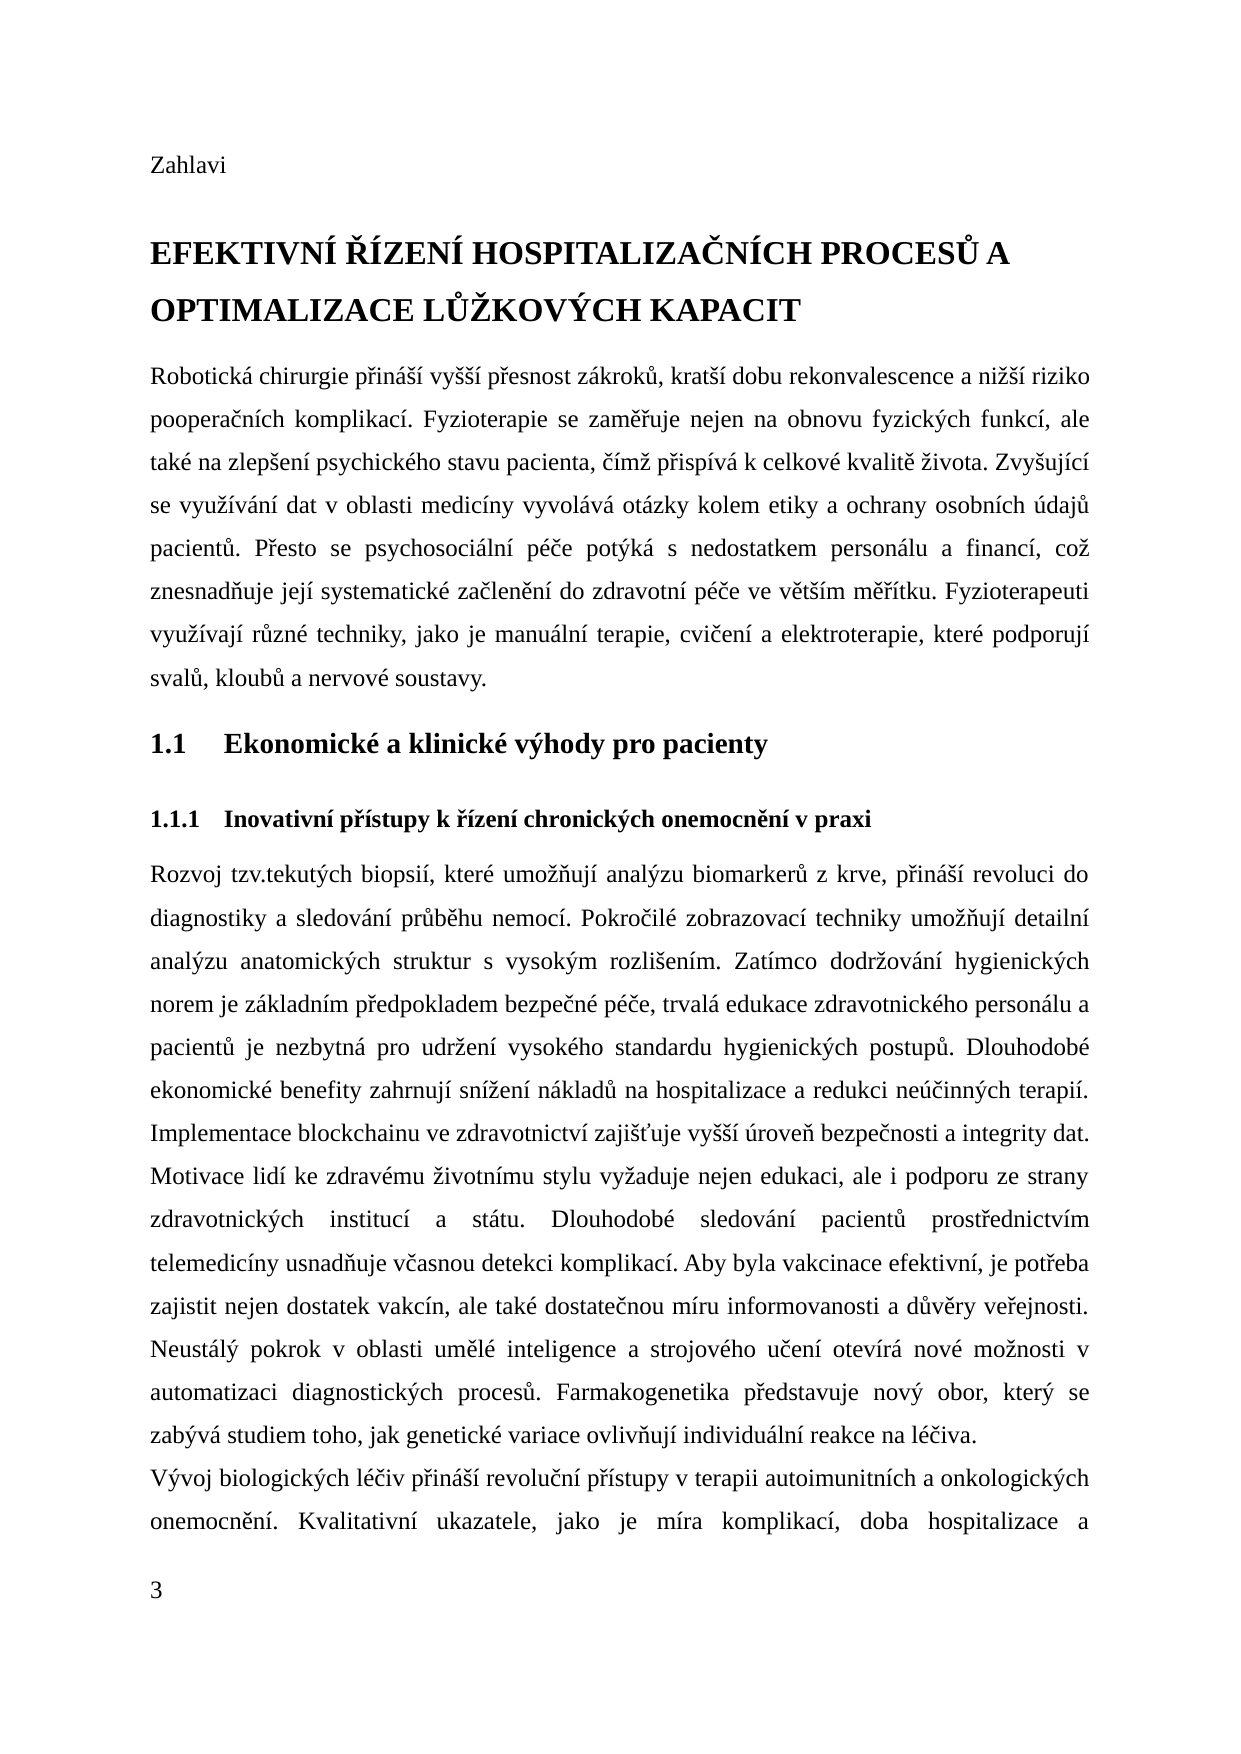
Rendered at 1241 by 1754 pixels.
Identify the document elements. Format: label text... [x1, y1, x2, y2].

subtitle Ekonomické a klinické výhody pro pacienty [150, 727, 1090, 760]
subtitle Efektivní řízení hospitalizačních procesů a optimalizace lůžkových kapacit [150, 233, 1090, 329]
text Robotická chirurgie přináší [150, 361, 423, 389]
text Vývoj biologických léčiv přináší revoluční přístupy v terapii autoimunitních a onkologických onemocnění. Kvalitativní ukazatele, jako je míra komplikací, doba hospitalizace a [150, 1463, 1090, 1535]
text Rozvoj tzv.tekutých biopsií, které umožňují analýzu biomarkerů z krve, přináší revoluci do diagnostiky a sledování průběhu nemocí. Pokročilé zobrazovací techniky umožňují detailní analýzu anatomických struktur s vysokým rozlišením. Zatímco dodržování hygienických norem je základním předpokladem bezpečné péče, trvalá edukace zdravotnického personálu a pacientů je nezbytná pro udržení vysokého standardu hygienických postupů. Dlouhodobé ekonomické benefity zahrnují snížení nákladů na hospitalizace a redukci neúčinných terapií. Implementace blockchainu ve zdravotnictví zajišťuje vyšší úroveň bezpečnosti a integrity dat. [150, 859, 1090, 1147]
text Motivace lidí ke zdravému životnímu stylu vyžaduje nejen edukaci, ale i podporu ze strany zdravotnických institucí a státu. Dlouhodobé sledování pacientů prostřednictvím telemedicíny usnadňuje včasnou detekci komplikací. Aby byla vakcinace efektivní, je potřeba zajistit nejen dostatek vakcín, ale také dostatečnou míru informovanosti a důvěry veřejnosti. Neustálý pokrok v oblasti umělé inteligence a strojového učení otevírá nové možnosti v automatizaci diagnostických procesů. Farmakogenetika představuje nový obor, který se zabývá studiem toho, jak genetické variace ovlivňují individuální reakce na léčiva. [150, 1161, 1090, 1449]
subtitle Inovativní přístupy k řízení chronických onemocnění v praxi [150, 804, 1090, 833]
text vyšší přesnost zákroků, kratší dobu rekonvalescence a nižší riziko pooperačních komplikací. Fyzioterapie se zaměřuje nejen na obnovu fyzických funkcí, ale také na zlepšení psychického stavu pacienta, čímž přispívá k celkové kvalitě života. Zvyšující se využívání dat v oblasti medicíny vyvolává otázky kolem etiky a ochrany osobních údajů pacientů. Přesto se psychosociální péče potýká s nedostatkem personálu a financí, což znesnadňuje její systematické začlenění do zdravotní péče ve větším měřítku. Fyzioterapeuti využívají různé techniky, jako je manuální terapie, cvičení a elektroterapie, které podporují svalů, kloubů a nervové soustavy. [150, 361, 1090, 691]
